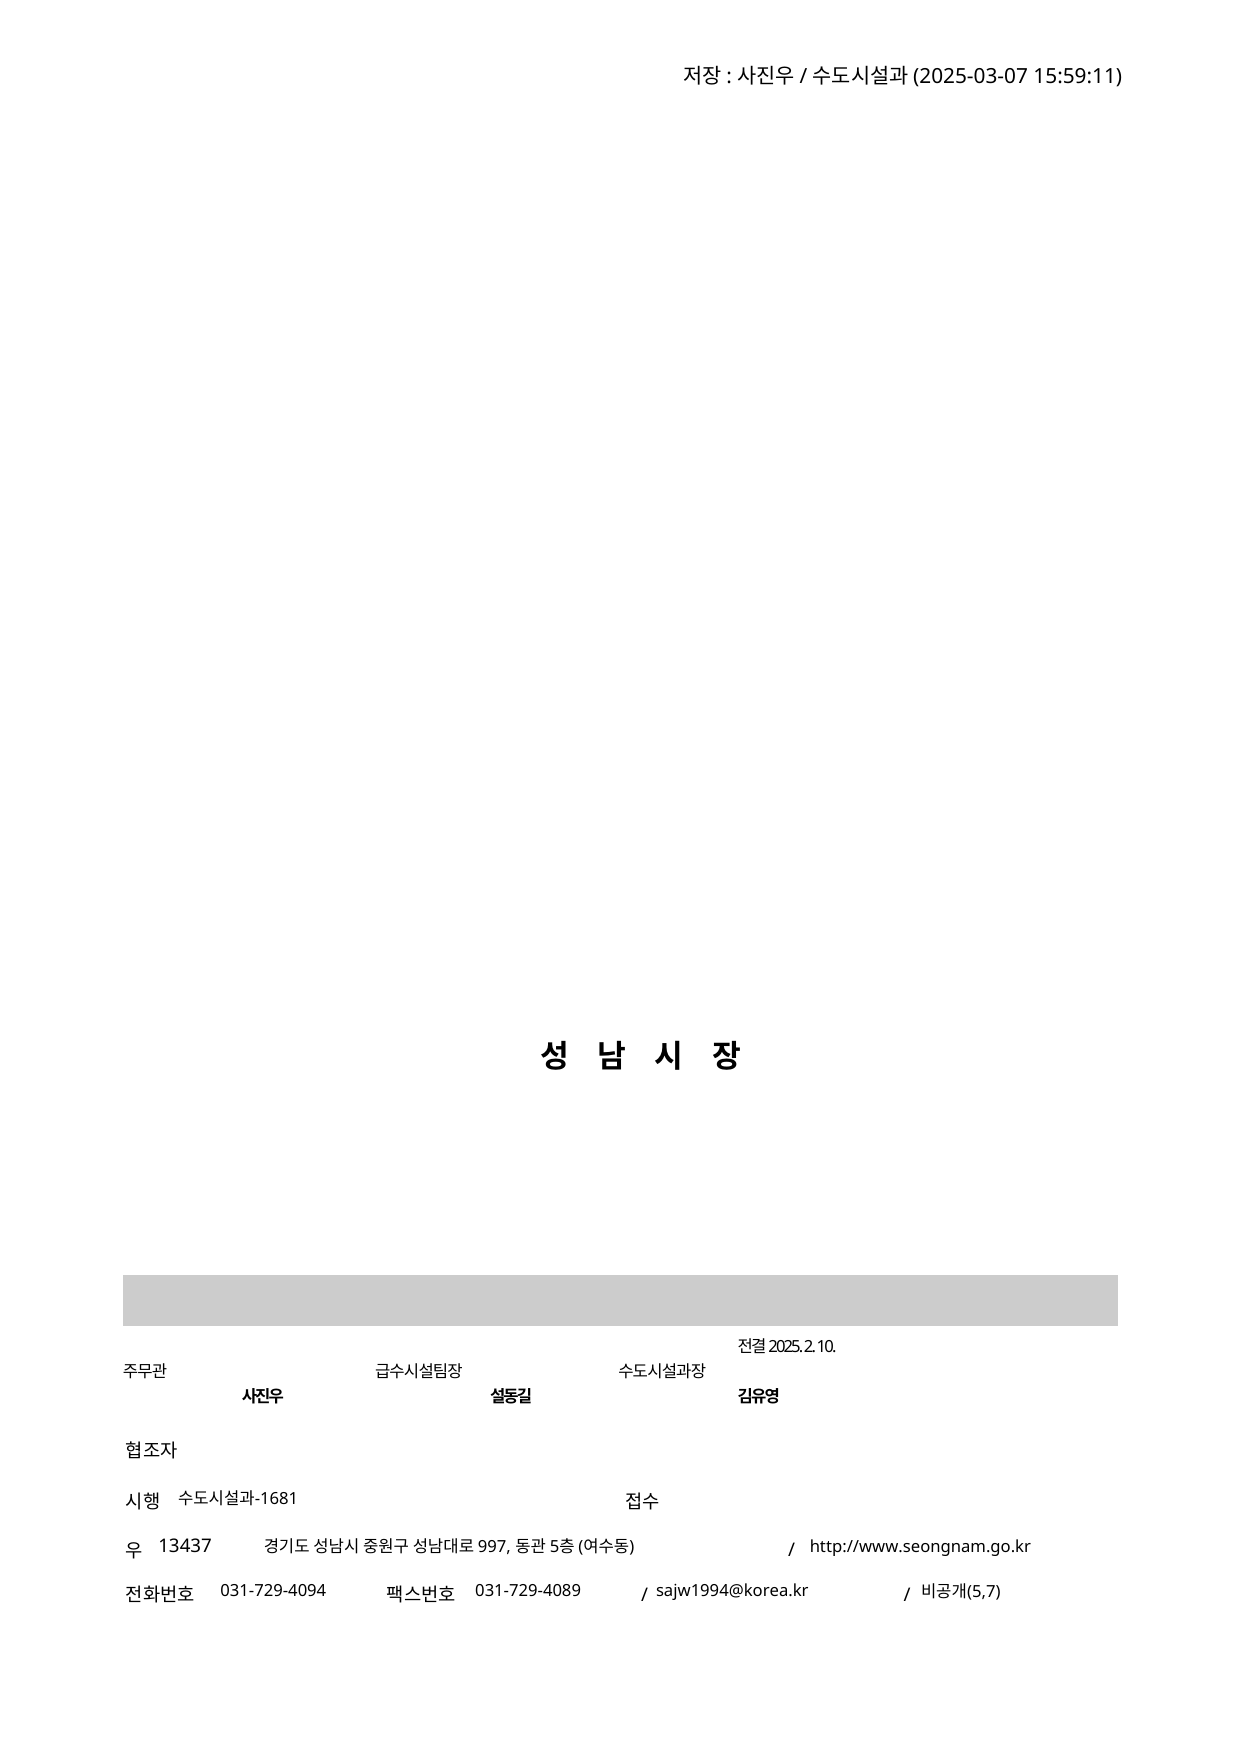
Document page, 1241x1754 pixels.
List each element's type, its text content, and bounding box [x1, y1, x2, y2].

table_cell [985, 1326, 1118, 1377]
table_cell [410, 1478, 622, 1529]
table_cell 협조자 [123, 1428, 194, 1478]
table_header [123, 1028, 318, 1090]
table_cell [123, 1213, 213, 1275]
table_cell [774, 1428, 894, 1478]
table_header 성 남 시 장 [318, 1028, 963, 1090]
table_cell 주무관 [123, 1326, 239, 1428]
table_cell [123, 1163, 213, 1213]
table_cell [239, 1326, 375, 1377]
table_cell [213, 1163, 1118, 1275]
table_cell / [785, 1529, 807, 1575]
table_cell 비공개(5,7) [918, 1575, 1118, 1618]
table_cell [909, 1478, 1118, 1529]
table_cell [1008, 1428, 1118, 1478]
table_cell 전결 2025. 2. 10. [735, 1326, 870, 1377]
table_cell 13437 [155, 1529, 261, 1575]
table_cell 급수시설팀장 [375, 1326, 487, 1428]
table_cell 031-729-4094 [217, 1575, 384, 1618]
table_cell 전화번호 [123, 1575, 217, 1618]
table_cell [313, 1428, 430, 1478]
table_cell [681, 1478, 909, 1529]
table_cell 사진우 [239, 1377, 375, 1428]
table_cell [543, 1428, 661, 1478]
table_cell 수도시설과장 [618, 1326, 734, 1428]
table_cell 김유영 [735, 1377, 870, 1428]
table_cell [430, 1428, 542, 1478]
table_cell [123, 1090, 1118, 1162]
table_cell [894, 1428, 1008, 1478]
table_cell http://www.seongnam.go.kr [807, 1529, 1118, 1575]
table_cell 경기도 성남시 중원구 성남대로 997, 동관 5층 (여수동) [261, 1529, 785, 1575]
table_cell [487, 1326, 618, 1377]
table_cell [194, 1428, 313, 1478]
table_cell / [638, 1575, 653, 1618]
table_cell 팩스번호 [384, 1575, 472, 1618]
table_cell [661, 1428, 773, 1478]
table_cell 우 [123, 1529, 155, 1575]
table_cell 시행 [123, 1478, 175, 1529]
table_header [963, 1028, 1118, 1090]
table_cell sajw1994@korea.kr [653, 1575, 900, 1618]
table_header [121, 967, 1119, 1458]
table_cell / [900, 1575, 918, 1618]
table_cell 수도시설과-1681 [175, 1478, 409, 1529]
table_cell [985, 1377, 1118, 1428]
table_cell 접수 [623, 1478, 681, 1529]
table_cell [870, 1326, 985, 1428]
table_cell 031-729-4089 [472, 1575, 638, 1618]
table_cell 설동길 [487, 1377, 618, 1428]
table_cell [123, 1275, 1118, 1326]
